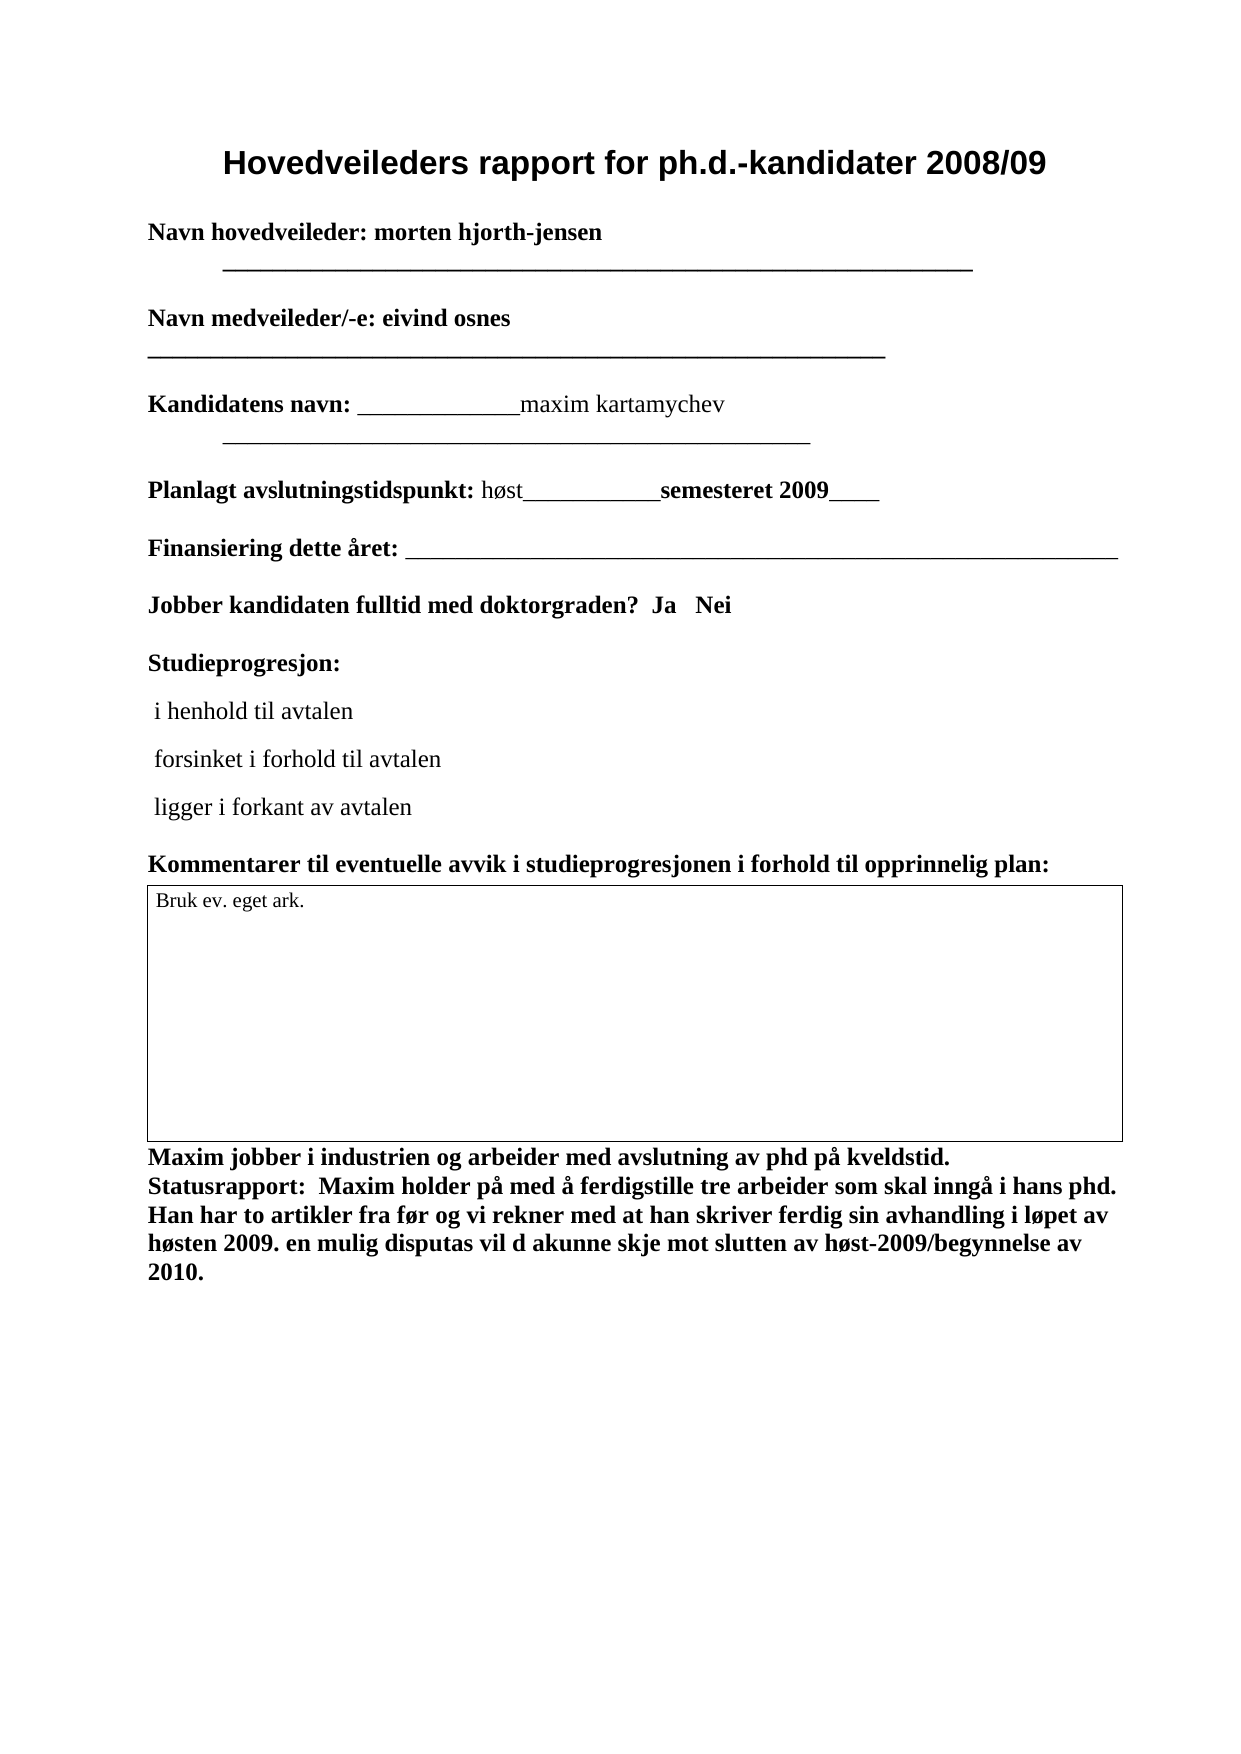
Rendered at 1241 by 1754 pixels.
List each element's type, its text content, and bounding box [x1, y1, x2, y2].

text [148, 878, 1122, 885]
text Maxim jobber i industrien og arbeider med avslutning av phd på kveldstid. [148, 1142, 1122, 1171]
text Statusrapport: Maxim holder på med å ferdigstille tre arbeider som skal inngå i hans phd. Han har to artikler fra før og vi rekner med at han skriver ferdig sin avhandling i løpet av høsten 2009. en mulig disputas vil d akunne skje mot slutten av høst-2009/begynnelse av 2010. [148, 1171, 1122, 1286]
text i henhold til avtalen [148, 696, 1122, 724]
text ligger i forkant av avtalen [148, 792, 1122, 820]
text [148, 886, 1122, 1141]
text Navn medveileder/-e: eivind osnes ___________________________________________________________ [148, 303, 1122, 360]
text Planlagt avslutningstidspunkt: høst___________semesteret 2009____ [148, 475, 1122, 504]
text Studieprogresjon: [148, 648, 1122, 677]
text Kandidatens navn: _____________maxim kartamychev _______________________________________________ [148, 389, 1122, 447]
text forsinket i forhold til avtalen [148, 744, 1122, 772]
text Navn hovedveileder: morten hjorth-jensen ____________________________________________________________ [148, 217, 1122, 274]
subtitle Hovedveileders rapport for ph.d.-kandidater 2008/09 [148, 143, 1122, 182]
text Kommentarer til eventuelle avvik i studieprogresjonen i forhold til opprinnelig plan: [148, 849, 1122, 878]
text Bruk ev. eget ark. [150, 888, 1120, 912]
text Jobber kandidaten fulltid med doktorgraden? Ja Nei [148, 590, 1122, 619]
text Finansiering dette året: _________________________________________________________ [148, 533, 1122, 562]
